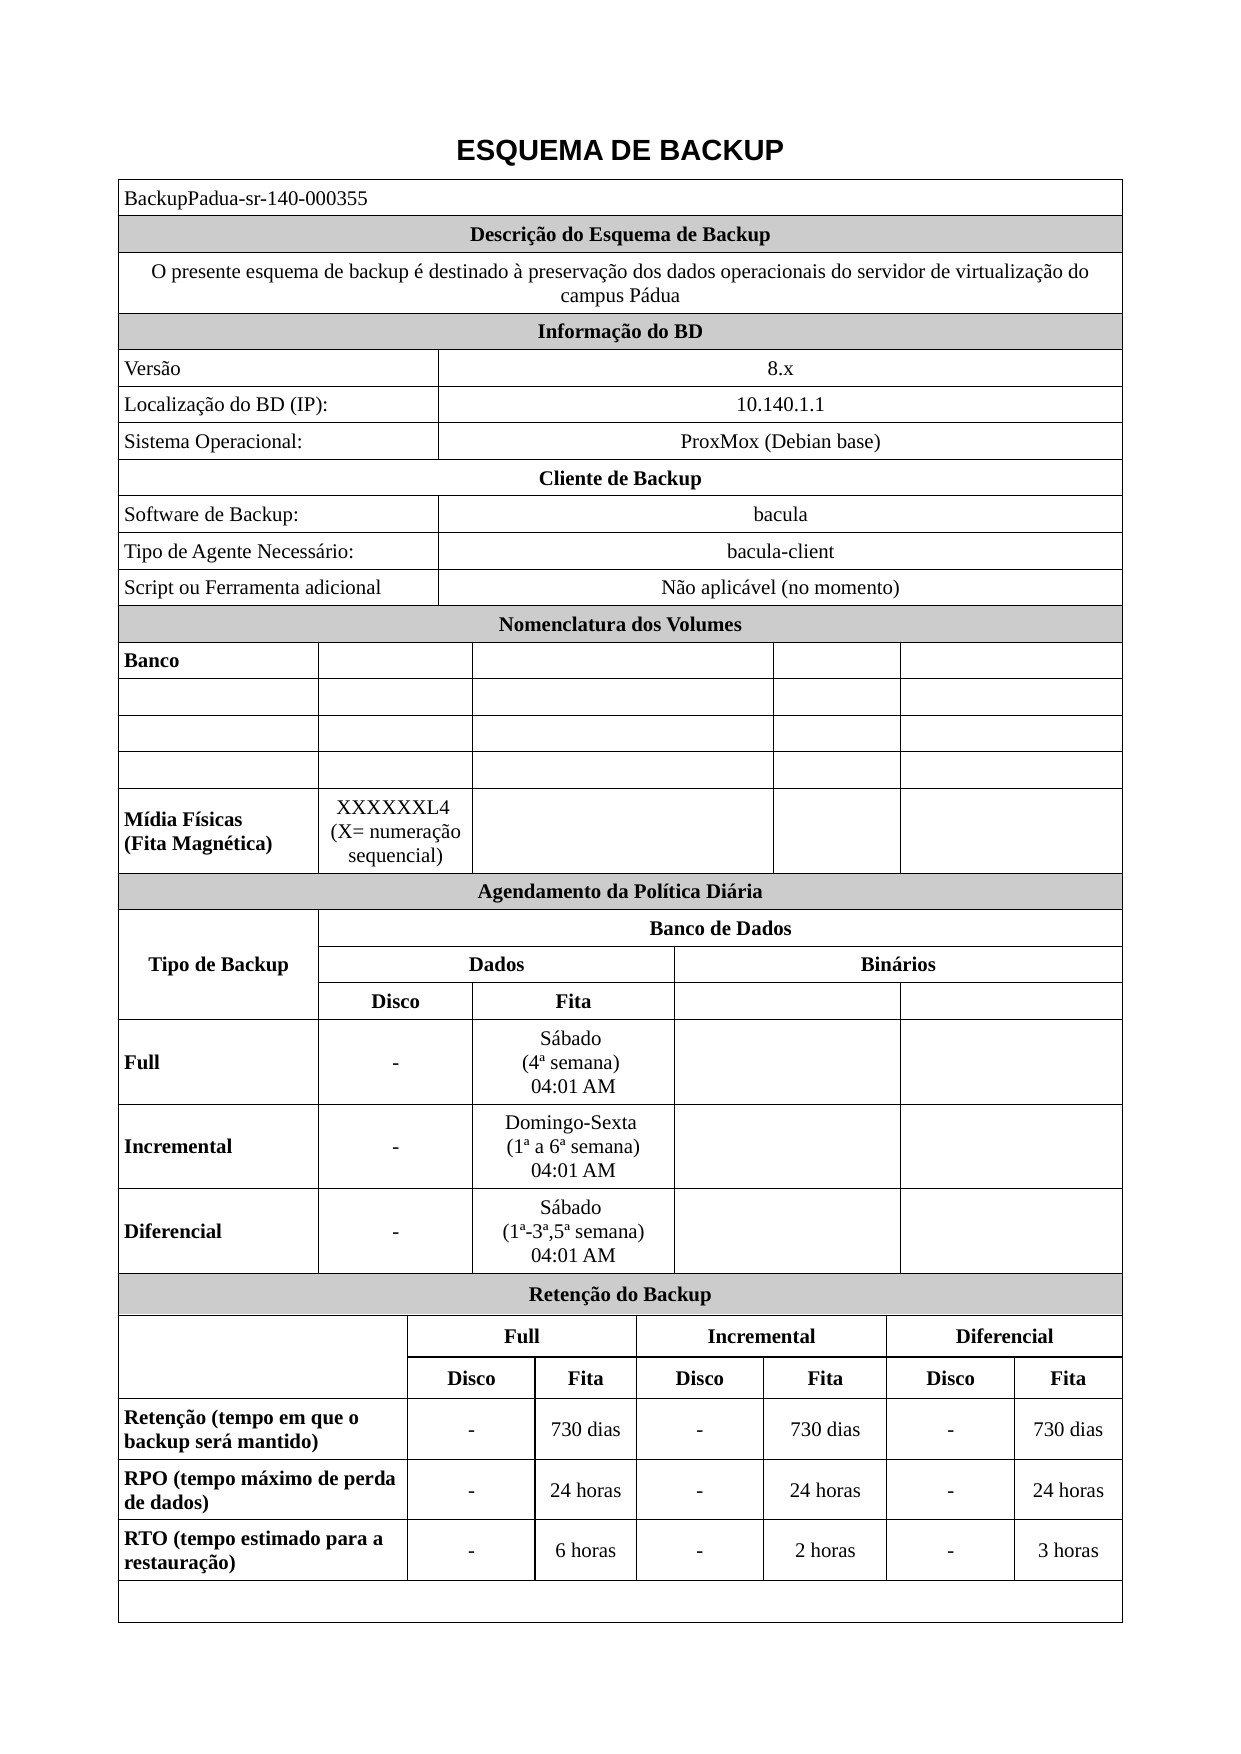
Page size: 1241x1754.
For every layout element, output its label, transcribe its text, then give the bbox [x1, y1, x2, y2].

table_cell Retenção do Backup [119, 1274, 1122, 1314]
table_cell 24 horas [536, 1460, 636, 1519]
table_cell 24 horas [1015, 1460, 1122, 1519]
table_cell Full [408, 1316, 636, 1356]
subtitle ESQUEMA DE BACKUP [118, 133, 1122, 166]
table_cell [473, 679, 773, 715]
table_cell Fita [473, 983, 674, 1019]
table_cell Sistema Operacional: [119, 423, 438, 459]
table_cell Binários [675, 947, 1122, 982]
table_cell - [637, 1460, 763, 1519]
table_cell - [887, 1399, 1014, 1459]
table_cell [901, 752, 1122, 788]
table_cell Cliente de Backup [119, 460, 1122, 495]
table_cell Fita [764, 1358, 886, 1398]
table_cell Incremental [119, 1105, 318, 1188]
table_cell [119, 1316, 407, 1398]
table_cell [473, 789, 773, 872]
table_cell Sábado (1ª-3ª,5ª semana) 04:01 AM [473, 1189, 674, 1273]
table_cell 6 horas [536, 1520, 636, 1580]
table_cell [319, 716, 472, 751]
table_cell [473, 716, 773, 751]
table_cell O presente esquema de backup é destinado à preservação dos dados operacionais do servidor de virtualização do campus Pádua [119, 253, 1122, 312]
table_cell - [319, 1105, 472, 1188]
table_cell bacula [439, 496, 1122, 532]
table_cell Tipo de Agente Necessário: [119, 533, 438, 568]
table_cell Sábado (4ª semana) 04:01 AM [473, 1020, 674, 1103]
table_cell [901, 643, 1122, 678]
table_cell Tipo de Backup [119, 910, 318, 1019]
table_cell RPO (tempo máximo de perda de dados) [119, 1460, 407, 1519]
table_cell XXXXXXL4 (X= numeração sequencial) [319, 789, 472, 872]
table_cell - [319, 1020, 472, 1103]
table_cell 24 horas [764, 1460, 886, 1519]
table_cell Informação do BD [119, 314, 1122, 349]
table_cell [319, 752, 472, 788]
table_cell Incremental [637, 1316, 886, 1356]
table_cell - [408, 1399, 534, 1459]
table_cell RTO (tempo estimado para a restauração) [119, 1520, 407, 1580]
table_cell Disco [637, 1358, 763, 1398]
table_cell - [319, 1189, 472, 1273]
table_cell [473, 643, 773, 678]
table_cell Agendamento da Política Diária [119, 874, 1122, 909]
table_cell [774, 752, 900, 788]
table_cell 730 dias [1015, 1399, 1122, 1459]
table_cell [119, 679, 318, 715]
table_cell [901, 679, 1122, 715]
table_cell [319, 679, 472, 715]
table_cell [774, 716, 900, 751]
table_cell Dados [319, 947, 674, 982]
table_cell 8.x [439, 350, 1122, 386]
table_cell [119, 716, 318, 751]
table_cell [319, 643, 472, 678]
table_cell Banco [119, 643, 318, 678]
table_cell 730 dias [764, 1399, 886, 1459]
table_cell [901, 716, 1122, 751]
table_cell - [637, 1399, 763, 1459]
table_cell Diferencial [119, 1189, 318, 1273]
table_cell [901, 1189, 1122, 1273]
table_cell Localização do BD (IP): [119, 387, 438, 422]
table_cell Disco [887, 1358, 1014, 1398]
table_cell Disco [408, 1358, 534, 1398]
table_cell Software de Backup: [119, 496, 438, 532]
table_cell bacula-client [439, 533, 1122, 568]
table_cell [675, 983, 900, 1019]
table_cell Full [119, 1020, 318, 1103]
table_cell - [887, 1520, 1014, 1580]
table_cell - [408, 1520, 534, 1580]
table_cell [901, 789, 1122, 872]
table_header BackupPadua-sr-140-000355 [119, 180, 1122, 215]
table_cell Domingo-Sexta (1ª a 6ª semana) 04:01 AM [473, 1105, 674, 1188]
table_cell Diferencial [887, 1316, 1122, 1356]
table_cell Não aplicável (no momento) [439, 570, 1122, 605]
table_cell Fita [1015, 1358, 1122, 1398]
table_cell [675, 1189, 900, 1273]
table_cell [901, 1105, 1122, 1188]
table_cell Fita [536, 1358, 636, 1398]
table_cell [675, 1020, 900, 1103]
table_cell - [408, 1460, 534, 1519]
table_cell 730 dias [536, 1399, 636, 1459]
table_cell [901, 1020, 1122, 1103]
table_cell [473, 752, 773, 788]
table_cell - [637, 1520, 763, 1580]
table_cell Script ou Ferramenta adicional [119, 570, 438, 605]
table_cell Mídia Físicas (Fita Magnética) [119, 789, 318, 872]
table_cell Retenção (tempo em que o backup será mantido) [119, 1399, 407, 1459]
table_cell 2 horas [764, 1520, 886, 1580]
table_cell [901, 983, 1122, 1019]
table_cell ProxMox (Debian base) [439, 423, 1122, 459]
table_cell [119, 752, 318, 788]
table_cell Versão [119, 350, 438, 386]
table_cell [119, 1581, 1122, 1622]
table_cell [675, 1105, 900, 1188]
table_cell Nomenclatura dos Volumes [119, 606, 1122, 642]
table_cell - [887, 1460, 1014, 1519]
table_cell Disco [319, 983, 472, 1019]
table_cell Banco de Dados [319, 910, 1122, 946]
table_cell [774, 679, 900, 715]
table_cell 3 horas [1015, 1520, 1122, 1580]
table_cell Descrição do Esquema de Backup [119, 216, 1122, 252]
table_cell [774, 643, 900, 678]
table_cell [774, 789, 900, 872]
table_cell 10.140.1.1 [439, 387, 1122, 422]
